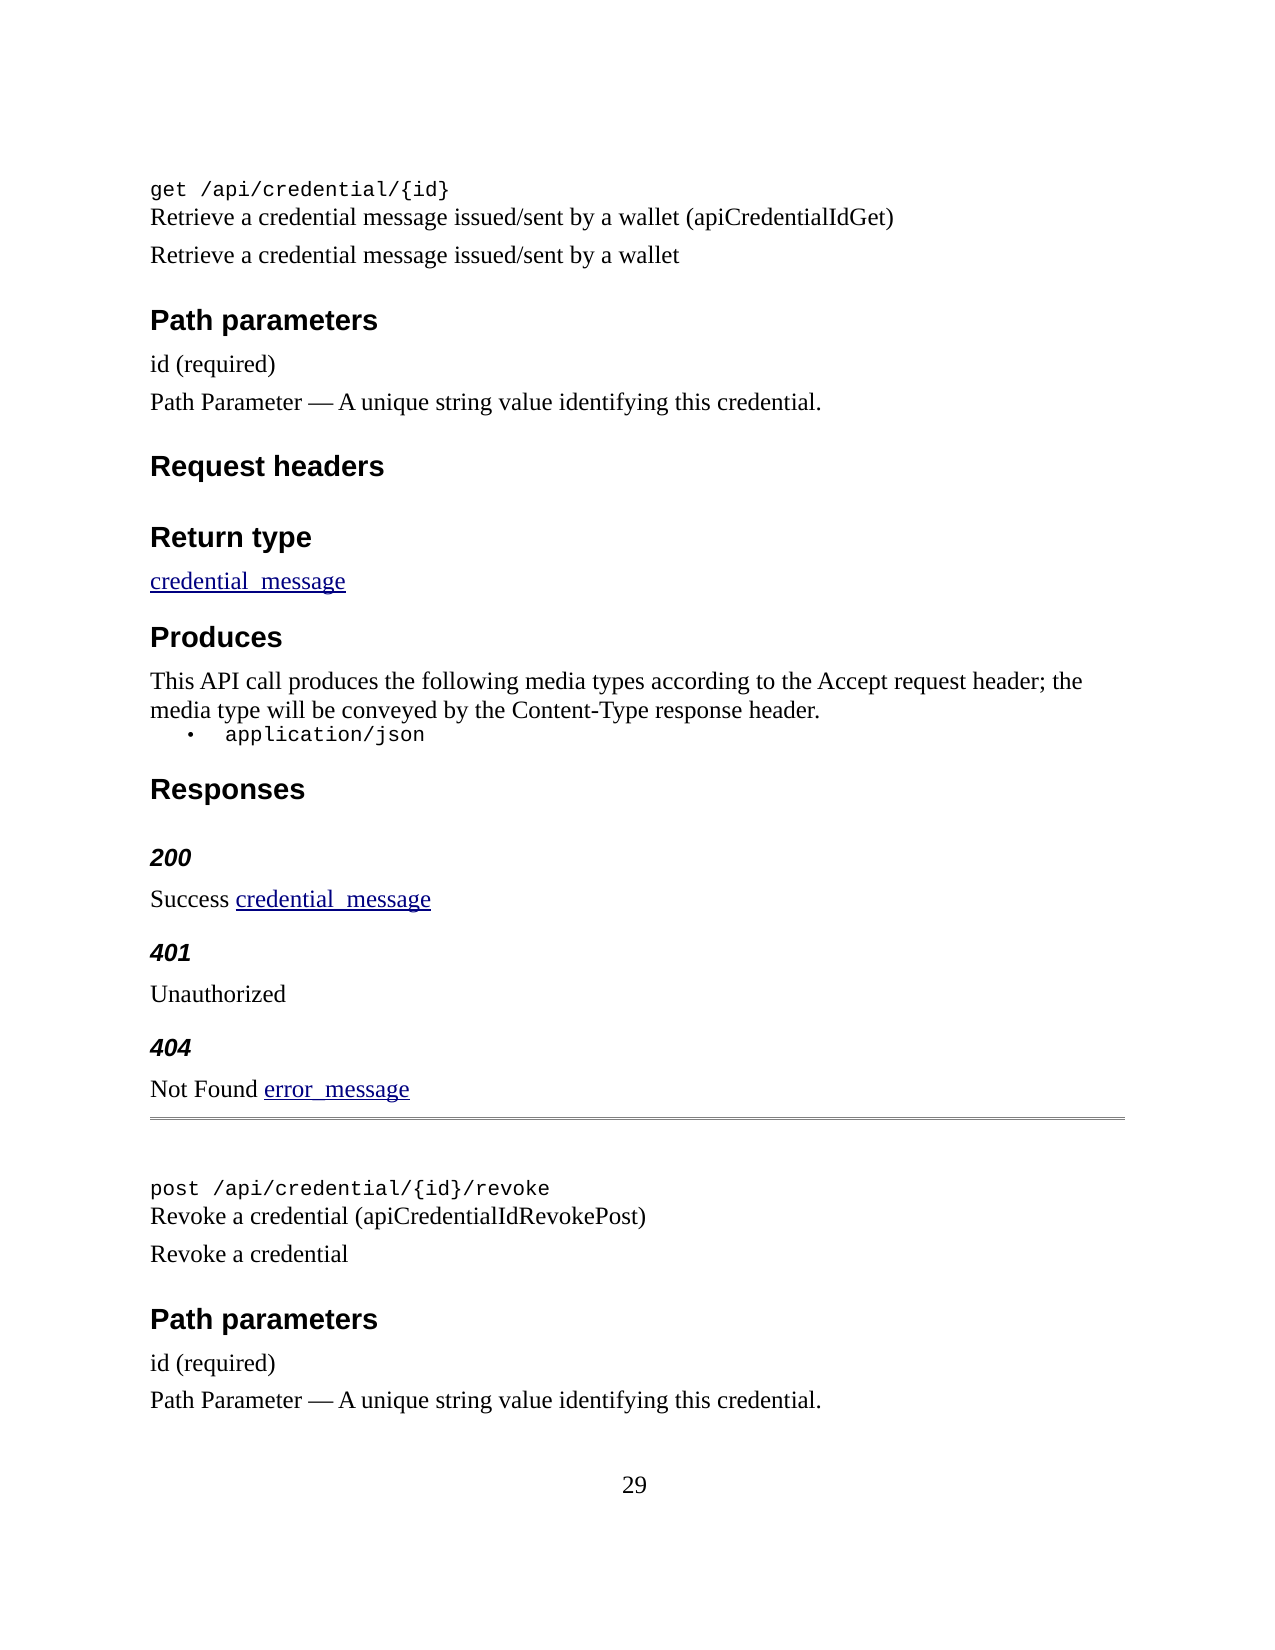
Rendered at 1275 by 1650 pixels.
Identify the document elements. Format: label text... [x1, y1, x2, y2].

text Unauthorized [150, 979, 1125, 1008]
text Path Parameter — A unique string value identifying this credential. [150, 387, 1125, 415]
text id (required) [150, 1348, 1125, 1376]
subtitle Path parameters [150, 303, 1125, 336]
text Not Found error_message [150, 1074, 1125, 1103]
text Path Parameter — A unique string value identifying this credential. [150, 1385, 1125, 1414]
text get /api/credential/{id} [150, 179, 1125, 202]
subtitle Path parameters [150, 1302, 1125, 1335]
subtitle 401 [150, 938, 1125, 967]
subtitle Request headers [150, 449, 1125, 483]
text Revoke a credential (apiCredentialIdRevokePost) [150, 1201, 1125, 1230]
subtitle 404 [150, 1033, 1125, 1061]
text Retrieve a credential message issued/sent by a wallet [150, 240, 1125, 269]
subtitle Produces [150, 620, 1125, 654]
text credential_message [150, 566, 1125, 595]
list application/json [187, 724, 1125, 747]
text id (required) [150, 349, 1125, 378]
text This API call produces the following media types according to the Accept request header; the media type will be conveyed by the Content-Type response header. [150, 666, 1125, 724]
subtitle Responses [150, 772, 1125, 806]
subtitle Return type [150, 520, 1125, 554]
text Success credential_message [150, 884, 1125, 913]
text Revoke a credential [150, 1239, 1125, 1268]
text post /api/credential/{id}/revoke [150, 1178, 1125, 1201]
text Retrieve a credential message issued/sent by a wallet (apiCredentialIdGet) [150, 202, 1125, 231]
subtitle 200 [150, 843, 1125, 872]
